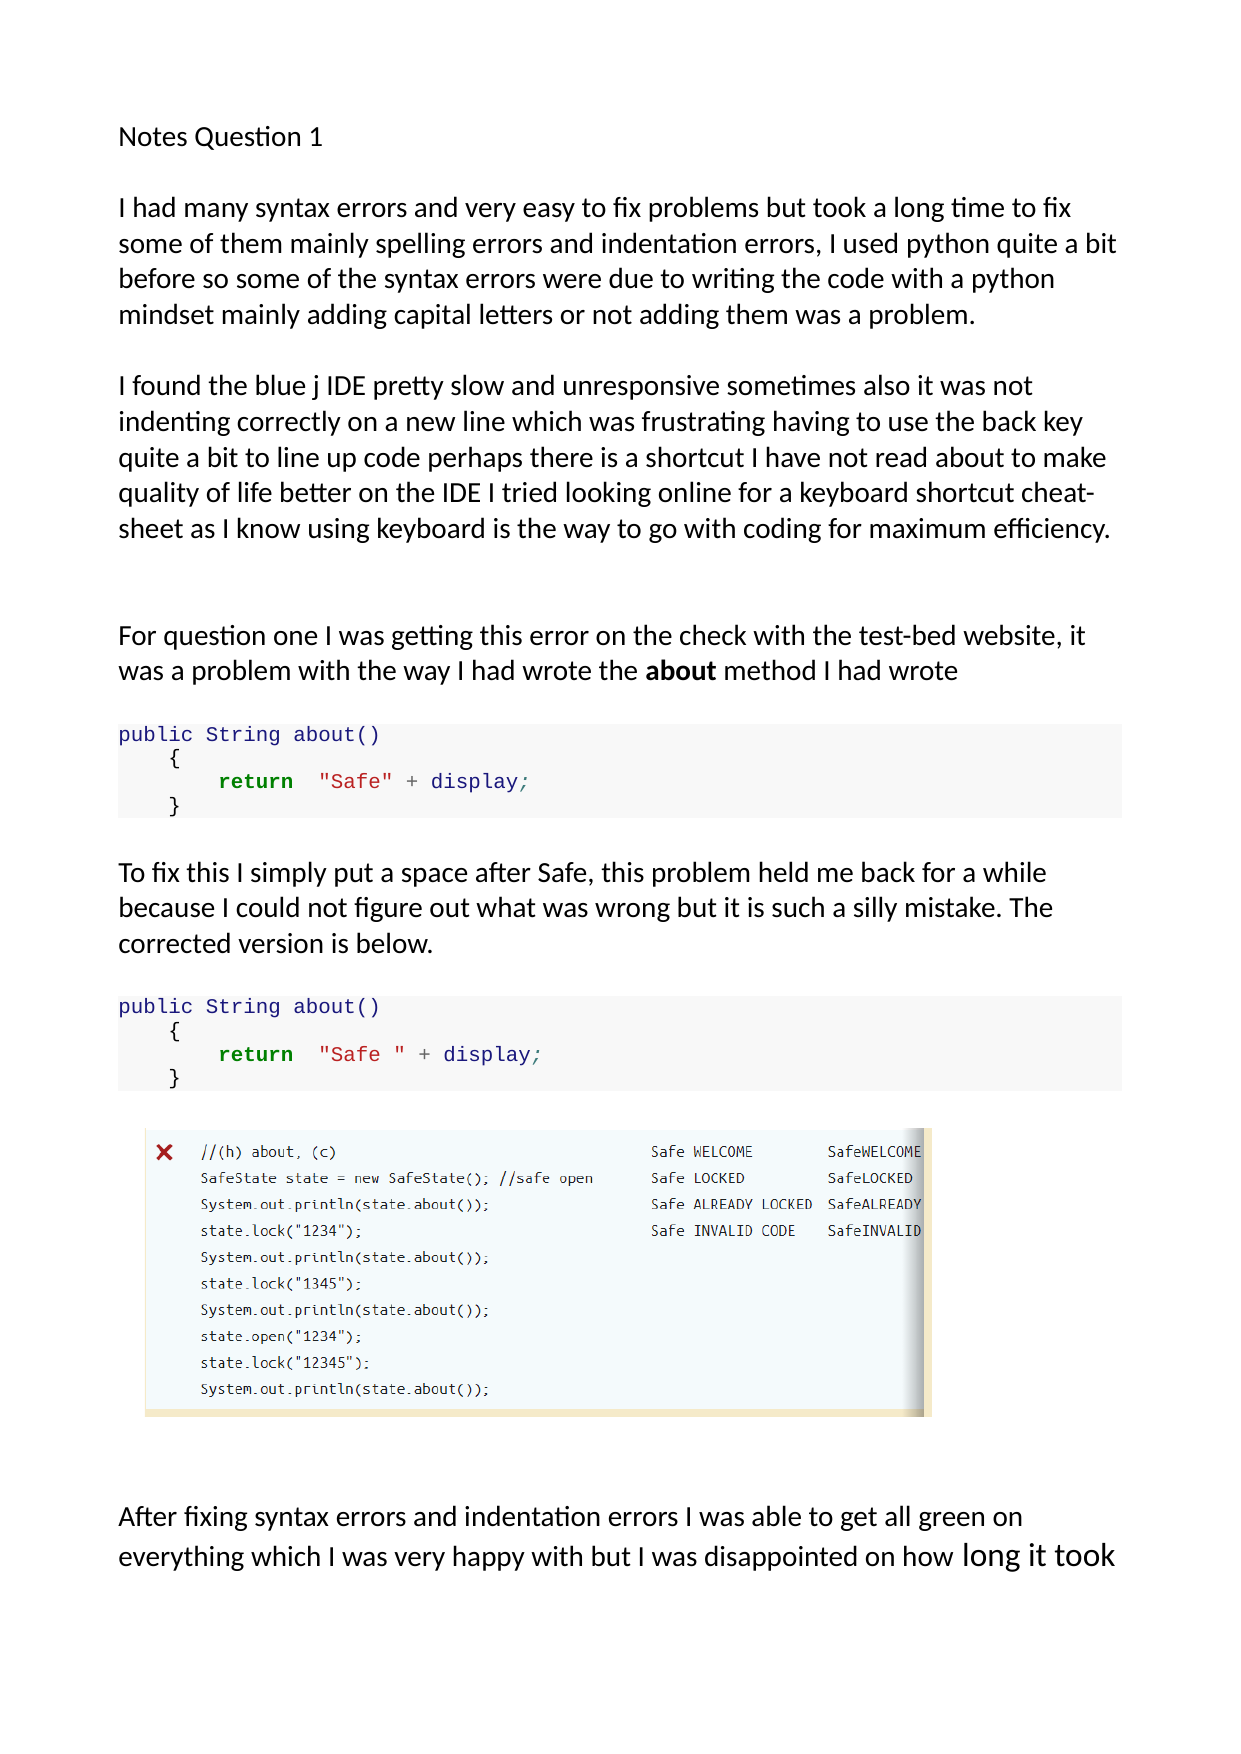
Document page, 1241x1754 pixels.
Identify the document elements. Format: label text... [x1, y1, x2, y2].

text return "Safe" + display; [118, 771, 1122, 795]
text { [118, 747, 1122, 771]
text For question one I was getting this error on the check with the test-bed website, it was a problem with the way I had wrote the about method I had wrote [118, 617, 1122, 688]
text To fix this I simply put a space after Safe, this problem held me back for a while because I could not figure out what was wrong but it is such a silly mistake. The corrected version is below. [118, 854, 1122, 961]
text public String about() [118, 996, 1122, 1020]
text { [118, 1020, 1122, 1044]
text return "Safe " + display; [118, 1044, 1122, 1067]
text public String about() [118, 724, 1122, 747]
text After fixing syntax errors and indentation errors I was able to get all green on everything which I was very happy with but I was disappointed on how long it took [118, 1498, 1122, 1575]
text } [118, 1067, 1122, 1091]
text I found the blue j IDE pretty slow and unresponsive sometimes also it was not indenting correctly on a new line which was frustrating having to use the back key quite a bit to line up code perhaps there is a shortcut I have not read about to make quality of life better on the IDE I tried looking online for a keyboard shortcut cheat-sheet as I know using keyboard is the way to go with coding for maximum efficiency. [118, 367, 1122, 546]
text I had many syntax errors and very easy to fix problems but took a long time to fix some of them mainly spelling errors and indentation errors, I used python quite a bit before so some of the syntax errors were due to writing the code with a python mindset mainly adding capital letters or not adding them was a problem. [118, 189, 1122, 332]
text } [118, 795, 1122, 818]
picture [144, 1128, 932, 1417]
text Notes Question 1 [118, 118, 1122, 154]
